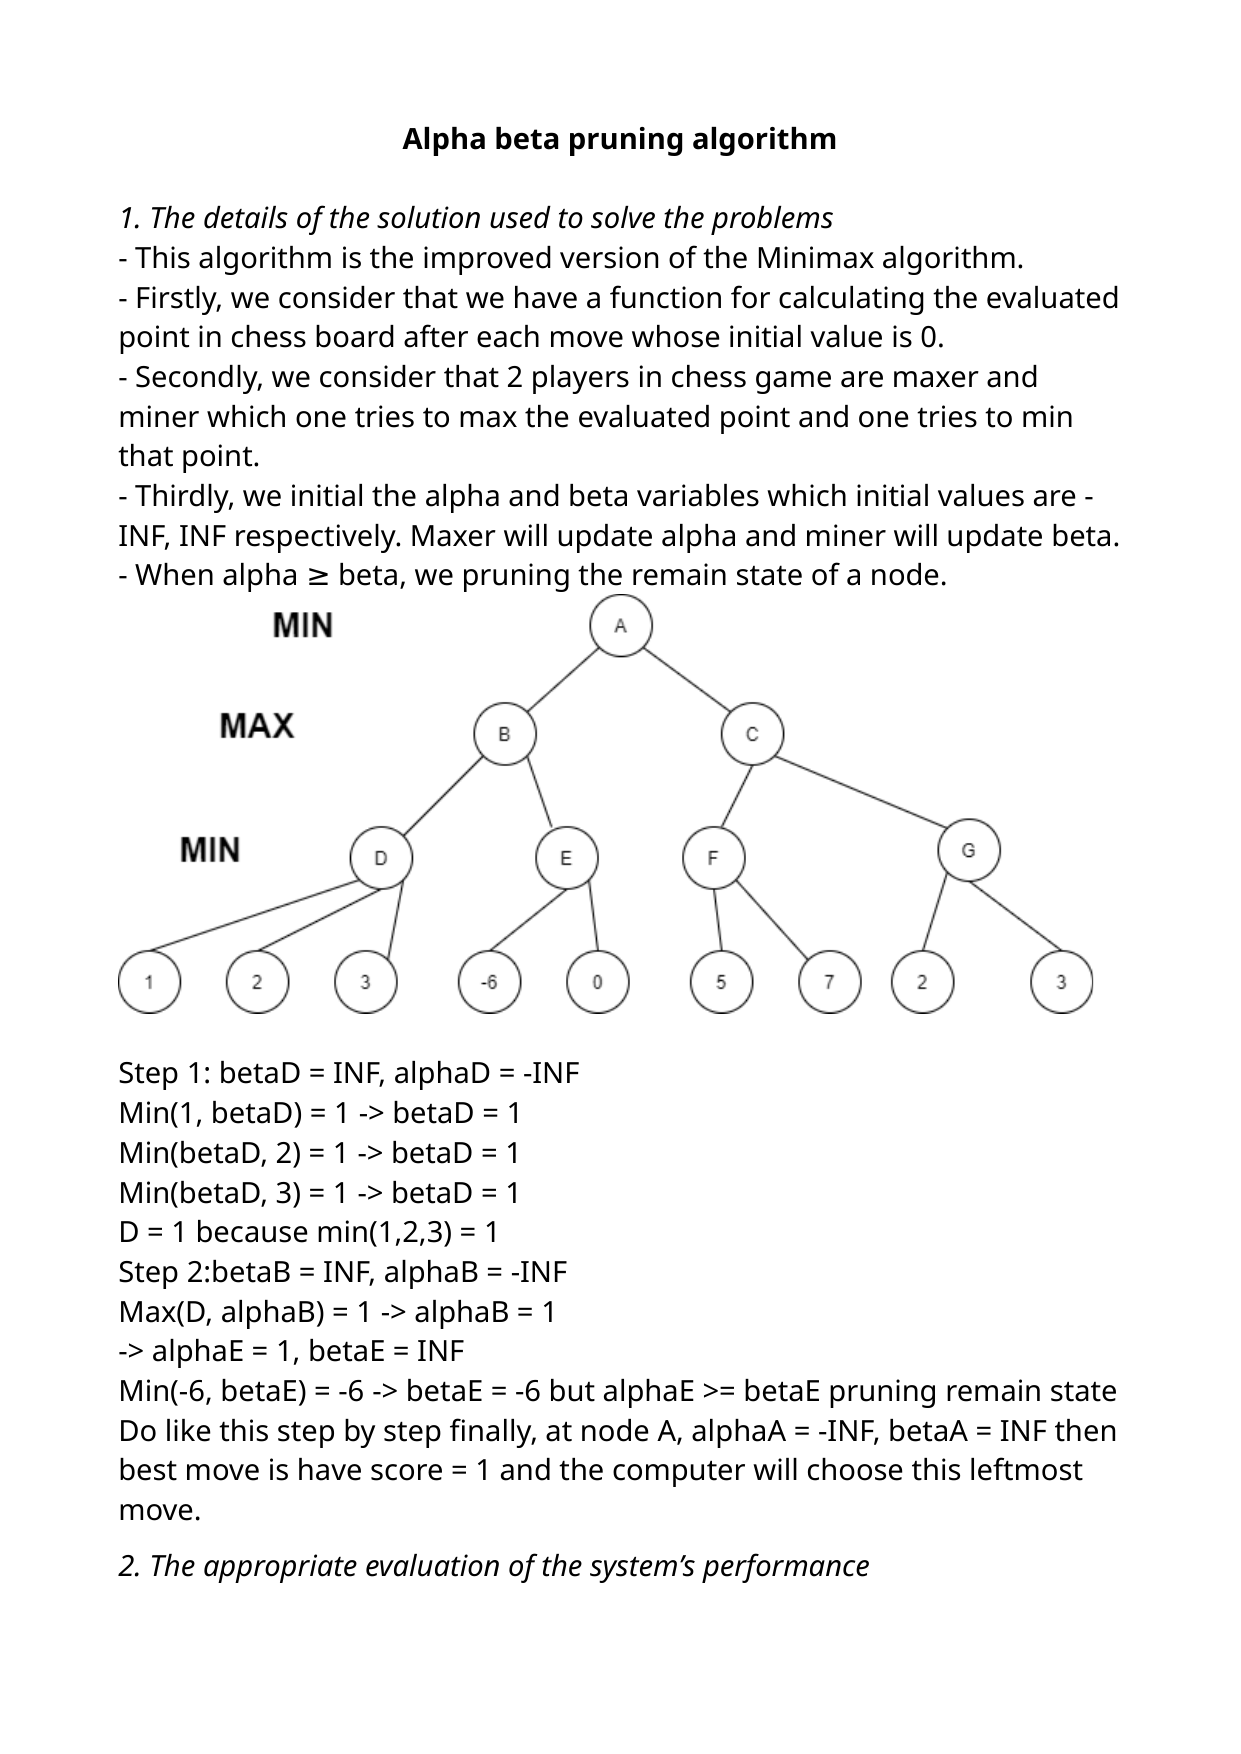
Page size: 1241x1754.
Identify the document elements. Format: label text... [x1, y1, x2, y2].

list Do like this step by step finally, at node A, alphaA = -INF, betaA = INF then best move is have score = 1 and the computer will choose this leftmost move. [118, 1410, 1122, 1529]
list Min(betaD, 3) = 1 -> betaD = 1 [118, 1172, 1122, 1212]
list Min(-6, betaE) = -6 -> betaE = -6 but alphaE >= betaE pruning remain state [118, 1370, 1122, 1410]
list Step 1: betaD = INF, alphaD = -INF [118, 1053, 1122, 1092]
list Min(betaD, 2) = 1 -> betaD = 1 [118, 1132, 1122, 1172]
list Min(1, betaD) = 1 -> betaD = 1 [118, 1092, 1122, 1132]
list -> alphaE = 1, betaE = INF [118, 1331, 1122, 1370]
list Max(D, alphaB) = 1 -> alphaB = 1 [118, 1291, 1122, 1331]
text Alpha beta pruning algorithm [118, 118, 1122, 158]
text 1. The details of the solution used to solve the problems [118, 197, 1122, 237]
text - Secondly, we consider that 2 players in chess game are maxer and miner which one tries to max the evaluated point and one tries to min that point. [118, 356, 1122, 475]
text - When alpha ≥ beta, we pruning the remain state of a node. [118, 555, 1122, 594]
text 2. The appropriate evaluation of the system’s performance [118, 1546, 1122, 1585]
list D = 1 because min(1,2,3) = 1 [118, 1212, 1122, 1251]
text - Firstly, we consider that we have a function for calculating the evaluated point in chess board after each move whose initial value is 0. [118, 277, 1122, 356]
text - This algorithm is the improved version of the Minimax algorithm. [118, 237, 1122, 277]
picture [118, 594, 1094, 1014]
text - Thirdly, we initial the alpha and beta variables which initial values are -INF, INF respectively. Maxer will update alpha and miner will update beta. [118, 475, 1122, 555]
list Step 2:betaB = INF, alphaB = -INF [118, 1251, 1122, 1291]
